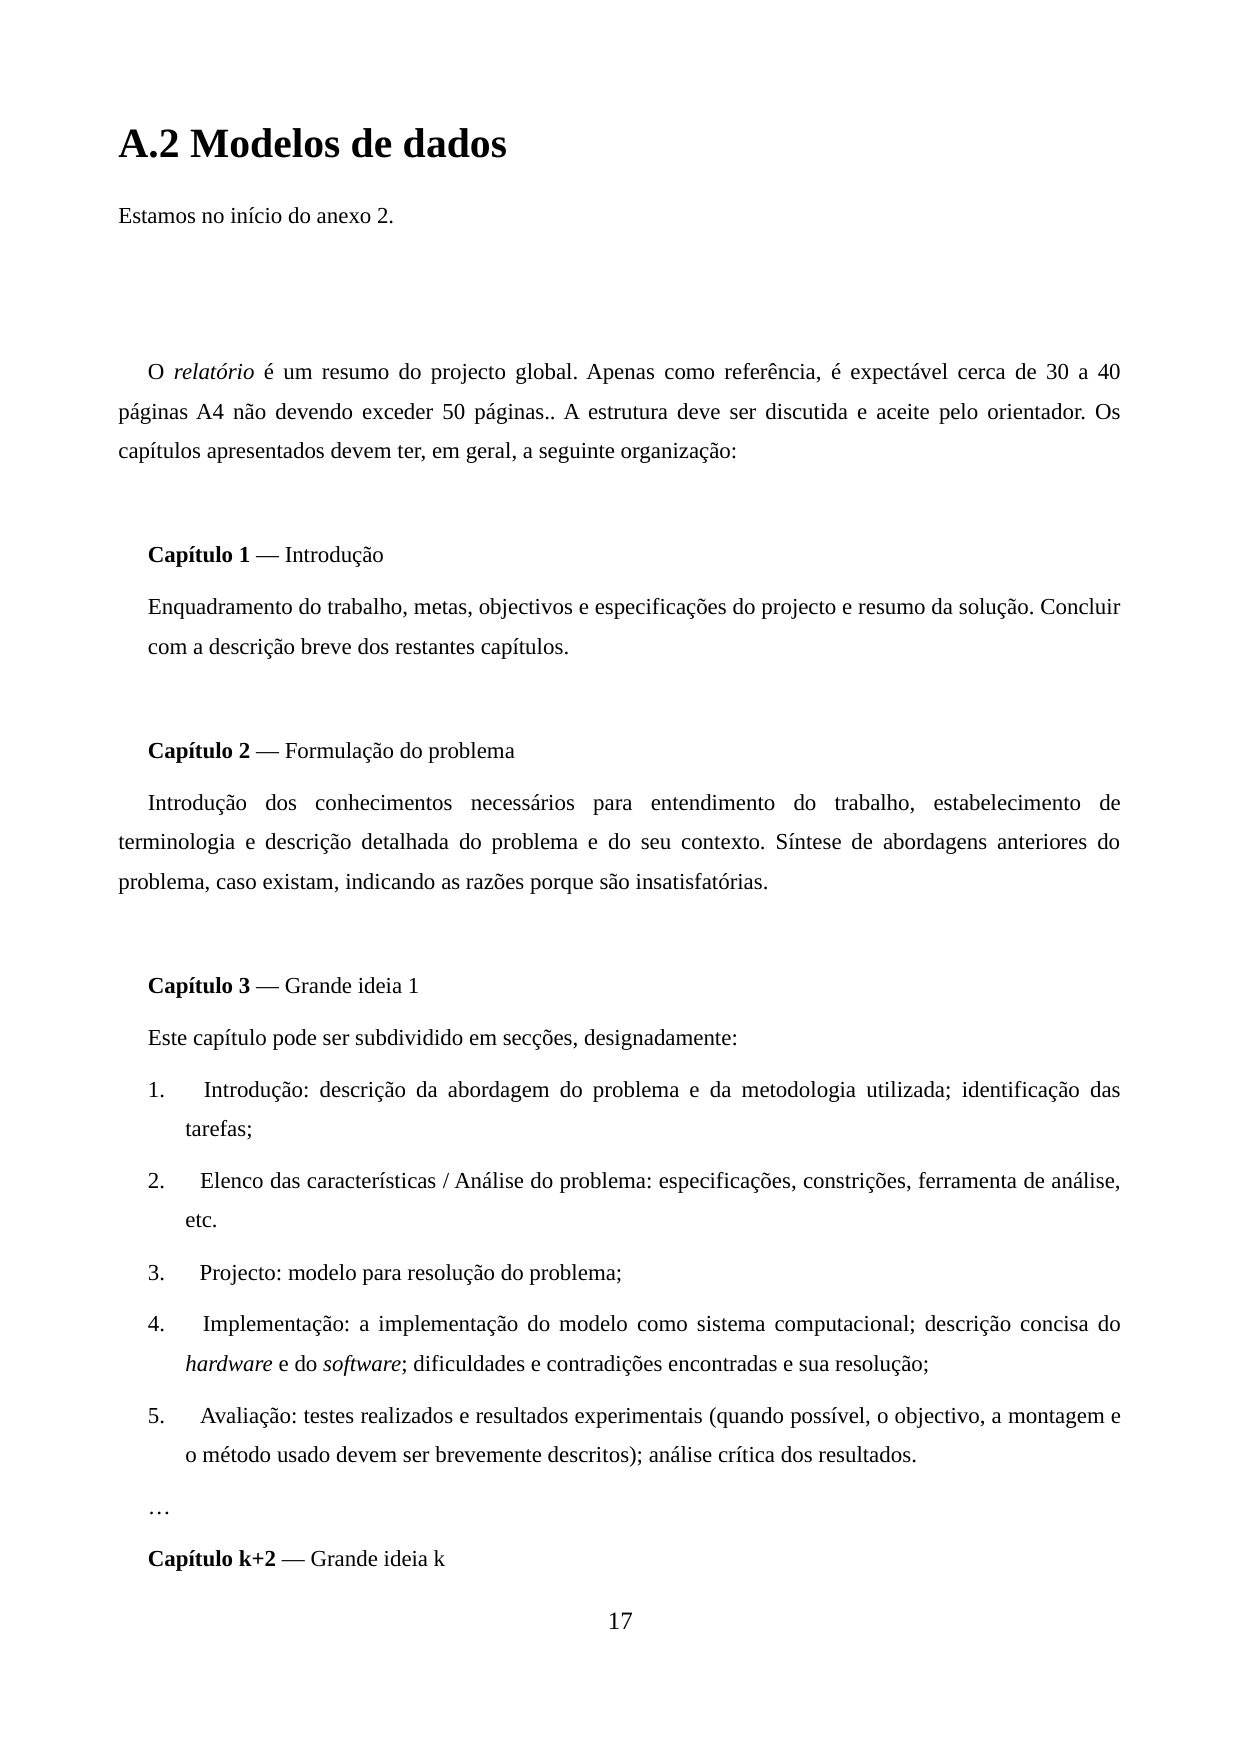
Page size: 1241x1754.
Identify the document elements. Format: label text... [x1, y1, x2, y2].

text Introdução dos conhecimentos necessários para entendimento do trabalho, estabelecimento de terminologia e descrição detalhada do problema e do seu contexto. Síntese de abordagens anteriores do problema, caso existam, indicando as razões porque são insatisfatórias. [118, 789, 1122, 894]
text Capítulo 1 — Introdução [118, 541, 1122, 568]
text 5. Avaliação: testes realizados e resultados experimentais (quando possível, o objectivo, a montagem e o método usado devem ser brevemente descritos); análise crítica dos resultados. [148, 1402, 1122, 1468]
text Capítulo 2 — Formulação do problema [118, 737, 1122, 763]
text O relatório é um resumo do projecto global. Apenas como referência, é expectável cerca de 30 a 40 páginas A4 não devendo exceder 50 páginas.. A estrutura deve ser discutida e aceite pelo orientador. Os capítulos apresentados devem ter, em geral, a seguinte organização: [118, 358, 1122, 464]
text Enquadramento do trabalho, metas, objectivos e especificações do projecto e resumo da solução. Concluir com a descrição breve dos restantes capítulos. [148, 593, 1122, 659]
text Capítulo k+2 — Grande ideia k [118, 1545, 1122, 1572]
text 4. Implementação: a implementação do modelo como sistema computacional; descrição concisa do hardware e do software; dificuldades e contradições encontradas e sua resolução; [148, 1311, 1122, 1376]
text … [118, 1493, 1122, 1520]
subtitle A.2 Modelos de dados [118, 118, 1122, 166]
text Capítulo 3 — Grande ideia 1 [118, 972, 1122, 998]
text 2. Elenco das características / Análise do problema: especificações, constrições, ferramenta de análise, etc. [148, 1167, 1122, 1233]
text 1. Introdução: descrição da abordagem do problema e da metodologia utilizada; identificação das tarefas; [148, 1076, 1122, 1141]
text Estamos no início do anexo 2. [118, 202, 1122, 229]
text Este capítulo pode ser subdividido em secções, designadamente: [118, 1024, 1122, 1050]
text 3. Projecto: modelo para resolução do problema; [148, 1258, 1122, 1285]
